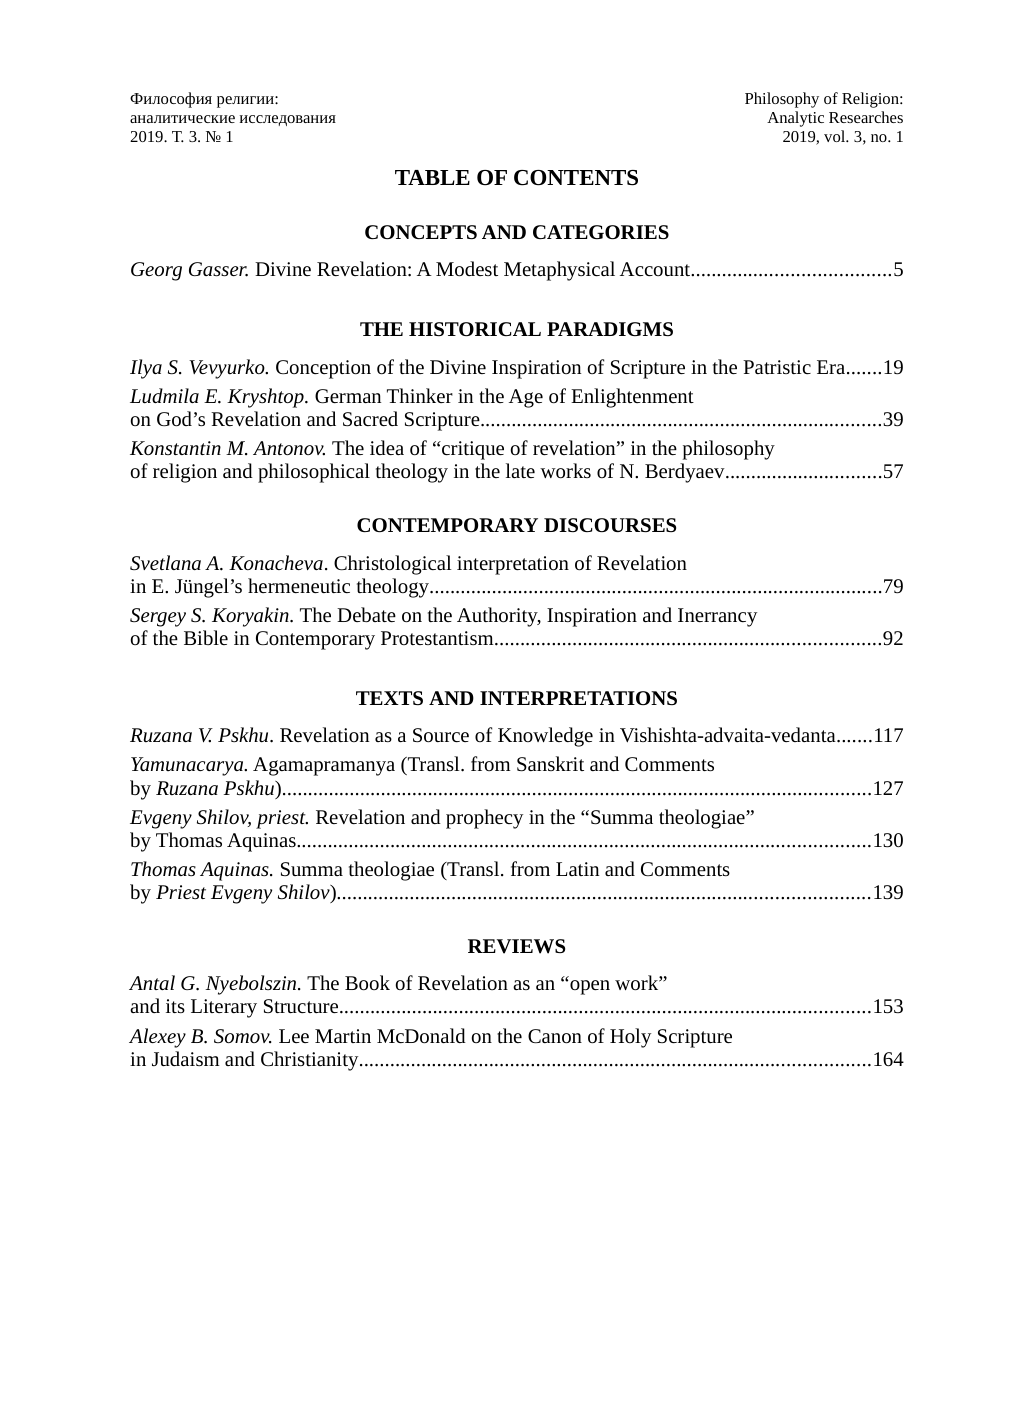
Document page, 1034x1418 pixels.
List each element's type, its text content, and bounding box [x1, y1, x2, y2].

text Ruzana V. Pskhu. Revelation as a Source of Knowledge in Vishishta-advaita-vedanta 117 [130, 724, 903, 747]
text Georg Gasser. Divine Revelation: A Modest Metaphysical Account 5 [130, 258, 903, 282]
text Evgeny Shilov, priest. Revelation and prophecy in the “Summa theologiae” by Thomas Aquinas 130 [130, 806, 903, 852]
text the historical paradigms [130, 317, 903, 341]
text Concepts and categories [130, 219, 903, 244]
text Alexey B. Somov. Lee Martin McDonald on the Canon of Holy Scripture in Judaism and Christianity 164 [130, 1024, 903, 1071]
text Thomas Aquinas. Summa theologiae (Transl. from Latin and Comments by Priest Evgeny Shilov) 139 [130, 858, 903, 904]
text texts and interpretations [130, 686, 903, 709]
text Konstantin M. Antonov. The idea of “critique of revelation” in the philosophy of religion and philosophical theology in the late works of N. Berdyaev 57 [130, 437, 903, 483]
text Svetlana A. Konacheva. Christological interpretation of Revelation in E. Jüngel’s hermeneutic theology 79 [130, 552, 903, 598]
text Antal G. Nyebolszin. The Book of Revelation as an “open work” and its Literary Structure 153 [130, 972, 903, 1019]
text Yamunacarya. Agamapramanya (Transl. from Sanskrit and Comments by Ruzana Pskhu) 127 [130, 753, 903, 800]
text contemporary discourses [130, 513, 903, 537]
text Ludmila E. Kryshtop. German Thinker in the Age of Enlightenment on God’s Revelation and Sacred Scripture 39 [130, 385, 903, 431]
text Sergey S. Koryakin. The Debate on the Authority, Inspiration and Inerrancy of the Bible in Contemporary Protestantism 92 [130, 604, 903, 650]
text Ilya S. Vevyurko. Conception of the Divine Inspiration of Scripture in the Patristic Era 19 [130, 356, 903, 379]
text reviews [130, 933, 903, 958]
